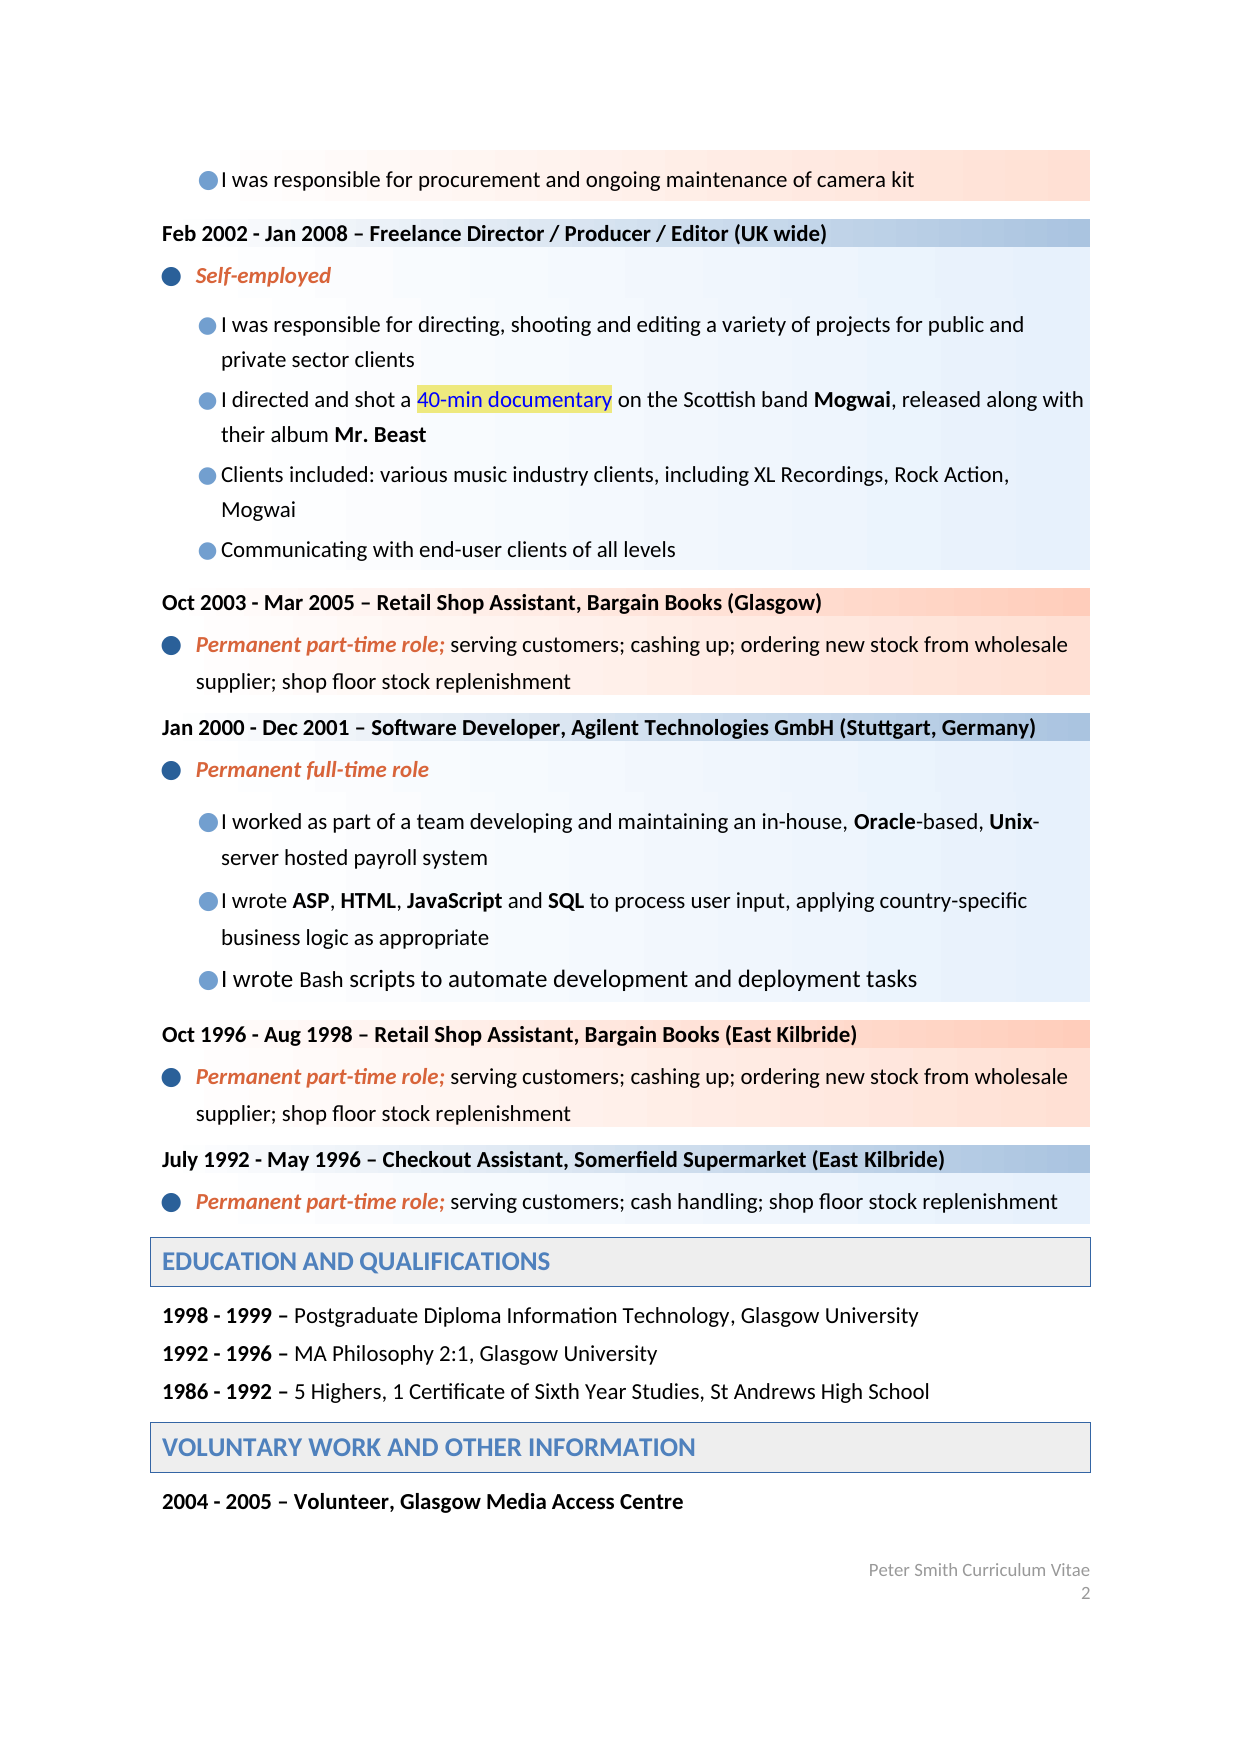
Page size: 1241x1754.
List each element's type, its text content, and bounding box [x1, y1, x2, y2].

list I directed and shot a 40-min documentary on the Scottish band Mogwai, released along with their album Mr. Beast [197, 373, 1090, 448]
text July 1992 - May 1996 – Checkout Assistant, Somerfield Supermarket (East Kilbride) [162, 1145, 1090, 1173]
text 2004 - 2005 – Volunteer, Glasgow Media Access Centre [162, 1487, 1090, 1515]
text Oct 1996 - Aug 1998 – Retail Shop Assistant, Bargain Books (East Kilbride) [162, 1020, 1090, 1048]
list I wrote Bash scripts to automate development and deployment tasks [197, 951, 1090, 1002]
list Permanent full-time role [160, 741, 1090, 792]
list Permanent part-time role; serving customers; cashing up; ordering new stock from wholesale supplier; shop floor stock replenishment [160, 616, 1090, 695]
subtitle EDUCATION AND QUALIFICATIONS [162, 1244, 1090, 1278]
text Jan 2000 - Dec 2001 – Software Developer, Agilent Technologies GmbH (Stuttgart, Germany) [162, 713, 1090, 741]
list Clients included: various music industry clients, including XL Recordings, Rock Action, Mogwai [197, 448, 1090, 523]
text 1986 - 1992 – 5 Highers, 1 Certificate of Sixth Year Studies, St Andrews High School [162, 1377, 1090, 1406]
list I worked as part of a team developing and maintaining an in-house, Oracle-based, Unix-server hosted payroll system [197, 792, 1090, 871]
list I was responsible for directing, shooting and editing a variety of projects for public and private sector clients [197, 298, 1090, 373]
subtitle VOLUNTARY WORK AND OTHER INFORMATION [162, 1430, 1090, 1463]
list Permanent part-time role; serving customers; cashing up; ordering new stock from wholesale supplier; shop floor stock replenishment [160, 1048, 1090, 1127]
text Feb 2002 - Jan 2008 – Freelance Director / Producer / Editor (UK wide) [162, 219, 1090, 247]
list I wrote ASP, HTML, JavaScript and SQL to process user input, applying country-specific business logic as appropriate [197, 871, 1090, 951]
list Communicating with end-user clients of all levels [197, 523, 1090, 570]
text 1992 - 1996 – MA Philosophy 2:1, Glasgow University [162, 1339, 1090, 1367]
list I was responsible for procurement and ongoing maintenance of camera kit [197, 150, 1090, 201]
list Self-employed [160, 247, 1090, 298]
text Oct 2003 - Mar 2005 – Retail Shop Assistant, Bargain Books (Glasgow) [162, 588, 1090, 616]
list Permanent part-time role; serving customers; cash handling; shop floor stock replenishment [160, 1173, 1090, 1224]
text 1998 - 1999 – Postgraduate Diploma Information Technology, Glasgow Unive­rsity [162, 1301, 1090, 1329]
